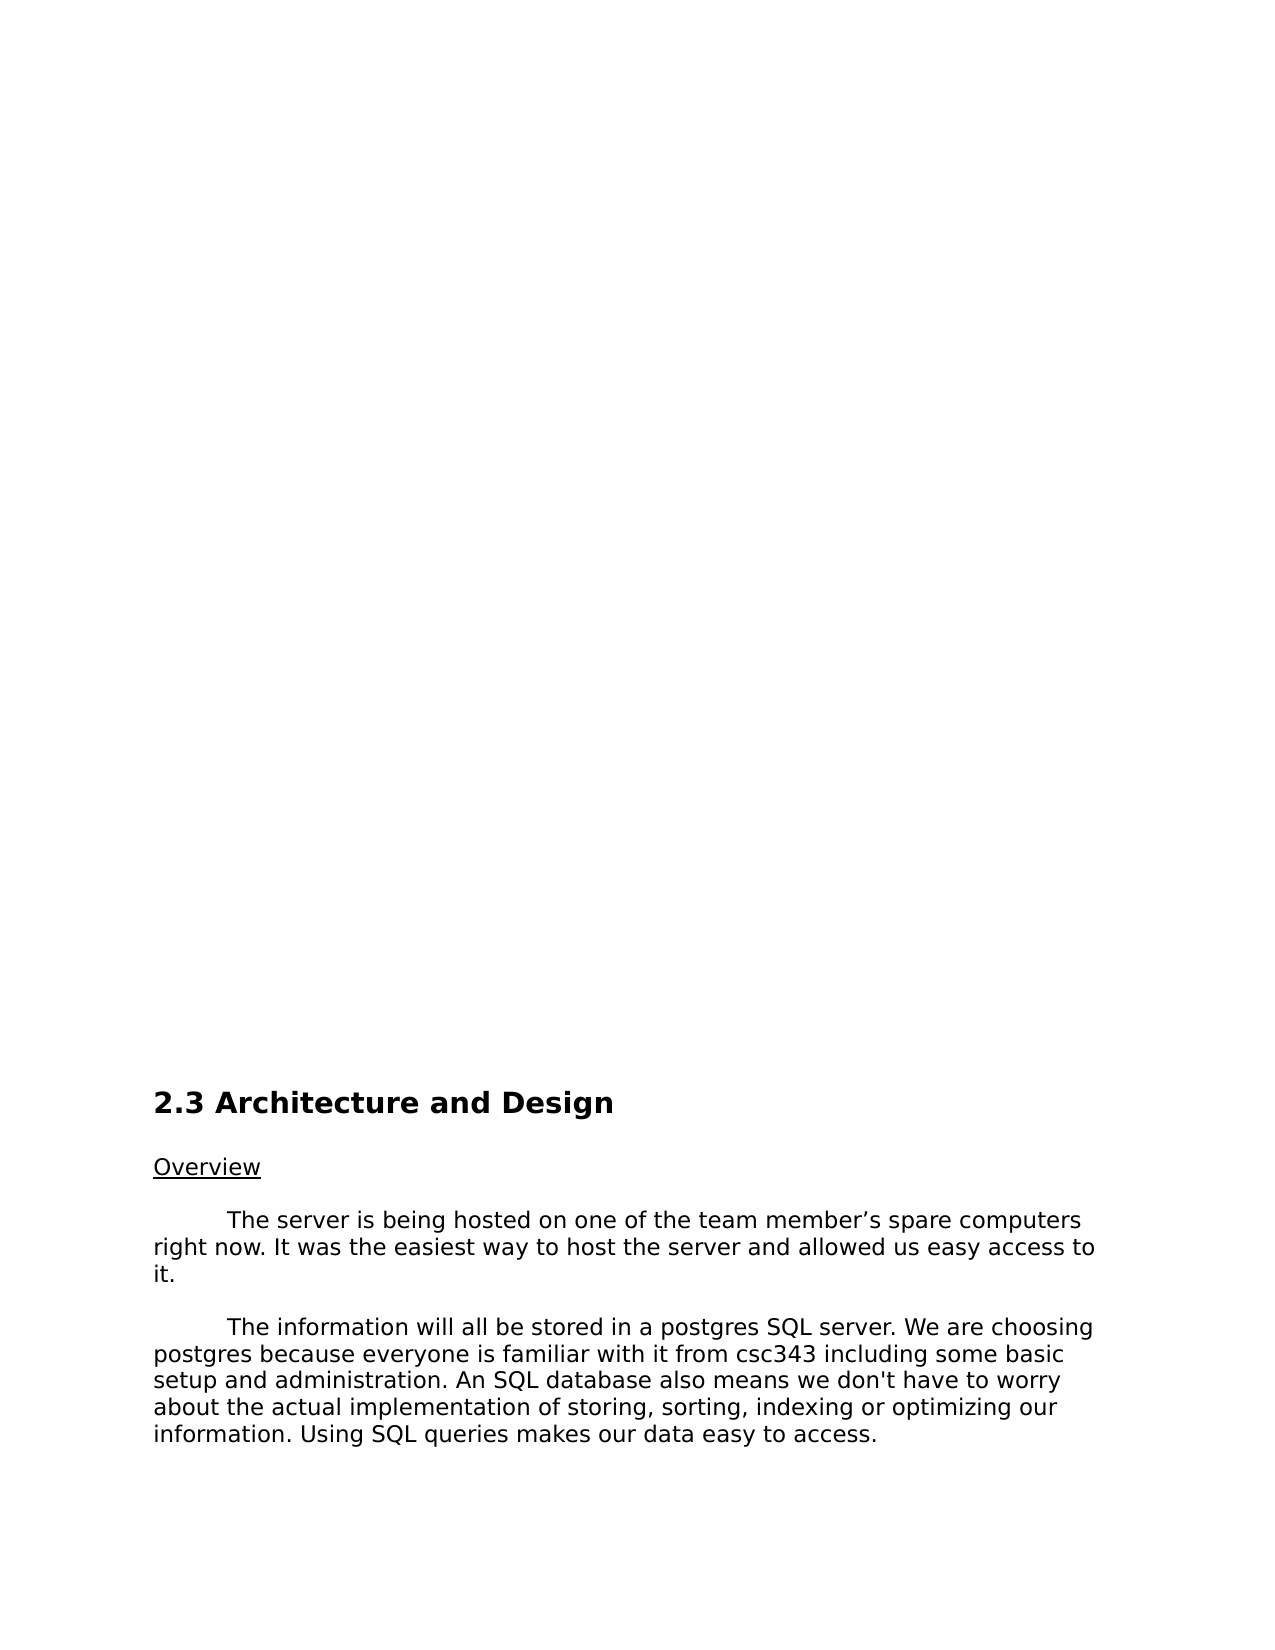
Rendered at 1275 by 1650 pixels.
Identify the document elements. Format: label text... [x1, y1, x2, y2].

text Overview [153, 1154, 1122, 1181]
text The information will all be stored in a postgres SQL server. We are choosing postgres because everyone is familiar with it from csc343 including some basic setup and administration. An SQL database also means we don't have to worry about the actual implementation of storing, sorting, indexing or optimizing our information. Using SQL queries makes our data easy to access. [153, 1314, 1122, 1448]
text 2.3 Architecture and Design [153, 1086, 1122, 1120]
text The server is being hosted on one of the team member’s spare computers right now. It was the easiest way to host the server and allowed us easy access to it. [153, 1208, 1122, 1288]
